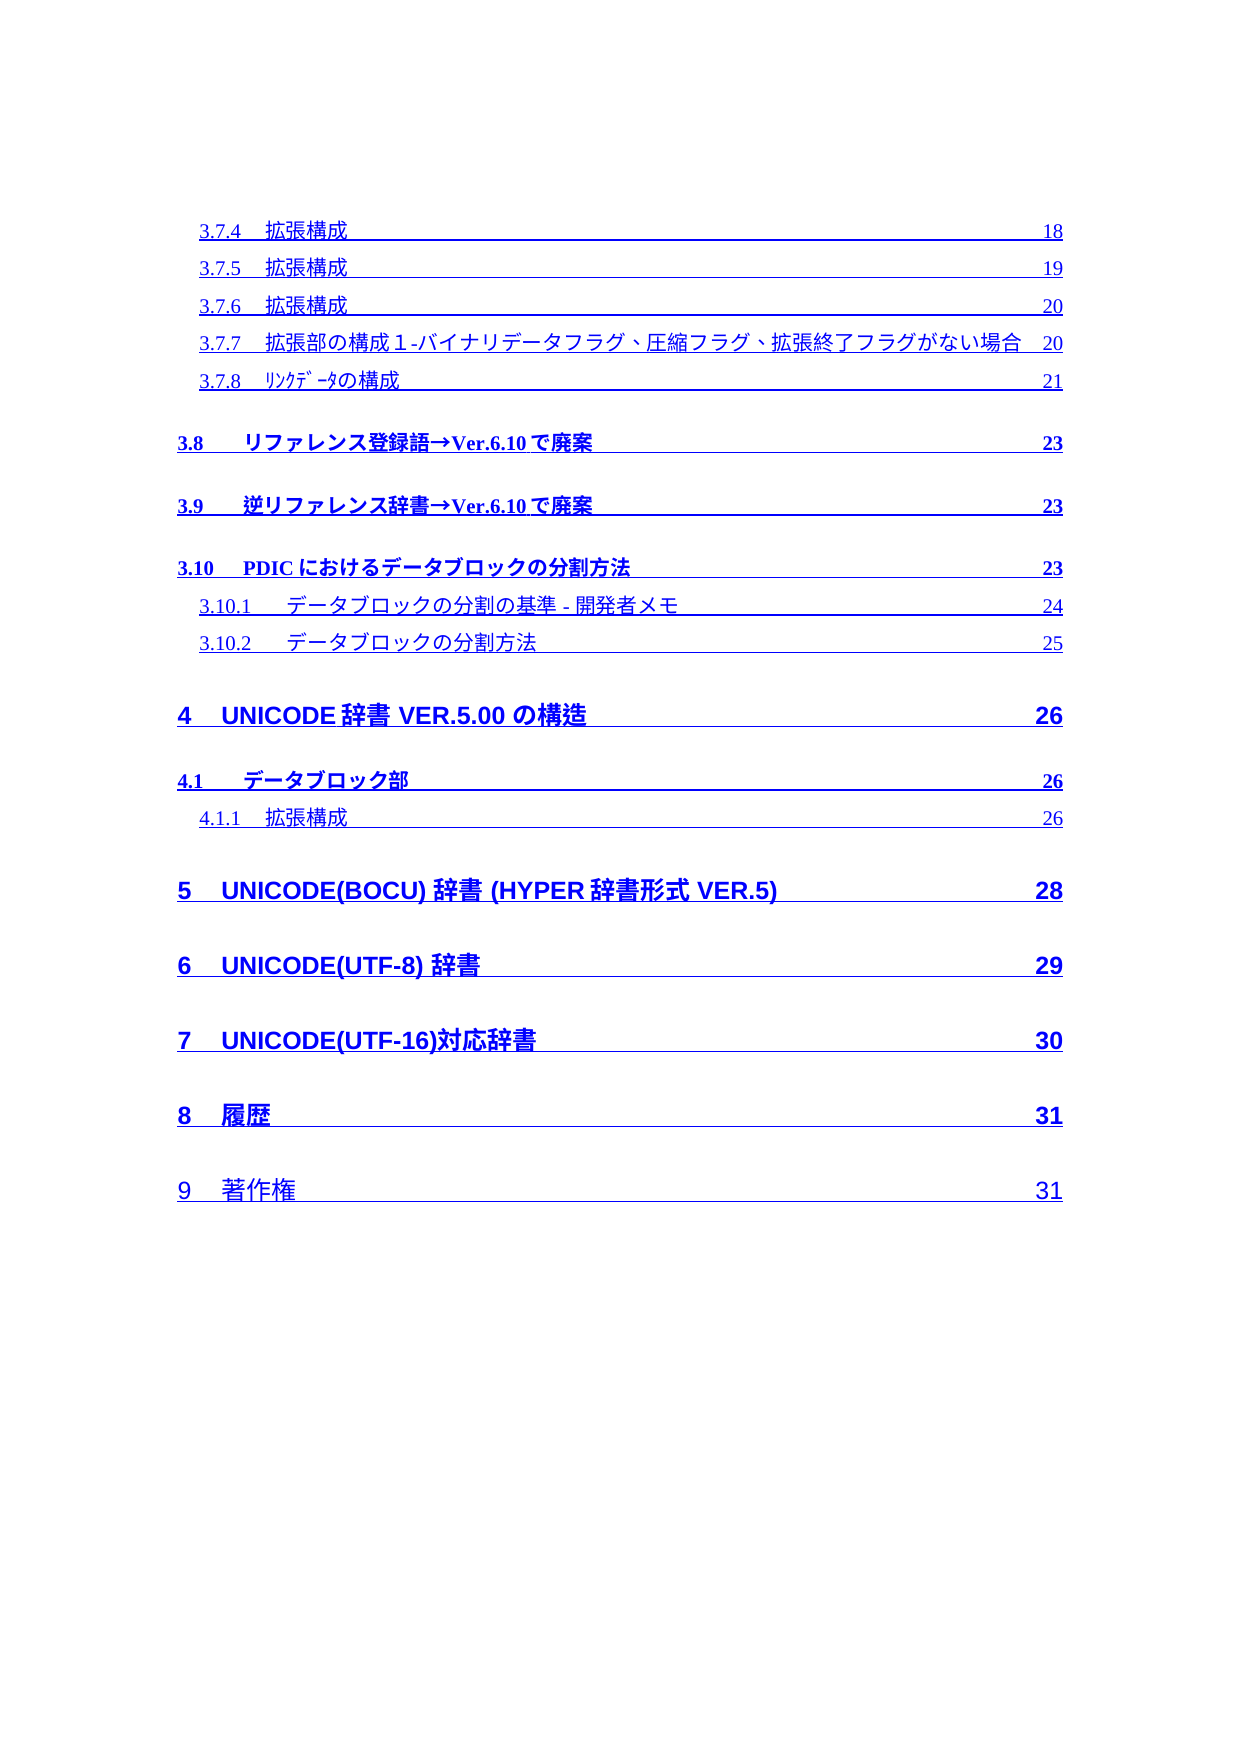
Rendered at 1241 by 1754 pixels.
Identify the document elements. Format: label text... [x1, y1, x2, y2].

text 3.7.5 拡張構成 19 [199, 244, 1063, 277]
text [177, 902, 1063, 907]
text [177, 453, 1063, 457]
text 3.7.8 ﾘﾝｸﾃﾞｰﾀの構成 21 [199, 357, 1063, 389]
text [177, 1127, 1063, 1132]
text [199, 828, 1063, 832]
text [199, 353, 1063, 357]
text 4.1.1 拡張構成 26 [199, 794, 1063, 827]
text 3.10 PDICにおけるデータブロックの分割方法 23 [177, 544, 1063, 577]
text 3.7.4 拡張構成 18 [199, 207, 1063, 239]
text 7 Unicode(UTF-16)対応辞書 30 [177, 1019, 1063, 1051]
text 4 Unicode辞書 Ver.5.00 の構造 26 [177, 694, 1063, 726]
text [177, 1052, 1063, 1057]
text 5 Unicode(BOCU) 辞書 (Hyper辞書形式 Ver.5) 28 [177, 869, 1063, 901]
text 3.10.1 データブロックの分割の基準 - 開発者メモ 24 [199, 582, 1063, 614]
text 9 著作権 31 [177, 1169, 1063, 1201]
text 3.7.7 拡張部の構成１-バイナリデータフラグ、圧縮フラグ、拡張終了フラグがない場合 20 [199, 319, 1063, 352]
text 8 履歴 31 [177, 1094, 1063, 1126]
text [177, 977, 1063, 982]
text 3.8 リファレンス登録語→Ver.6.10で廃案 23 [177, 419, 1063, 452]
text 4.1 データブロック部 26 [177, 757, 1063, 789]
text 3.7.6 拡張構成 20 [199, 282, 1063, 314]
text 3.10.2 データブロックの分割方法 25 [199, 619, 1063, 652]
text [199, 653, 1063, 657]
text 3.9 逆リファレンス辞書→Ver.6.10で廃案 23 [177, 482, 1063, 514]
text [177, 578, 1063, 582]
text [177, 1202, 1063, 1207]
text 6 Unicode(UTF-8) 辞書 29 [177, 944, 1063, 976]
text [199, 278, 1063, 282]
text [177, 727, 1063, 732]
